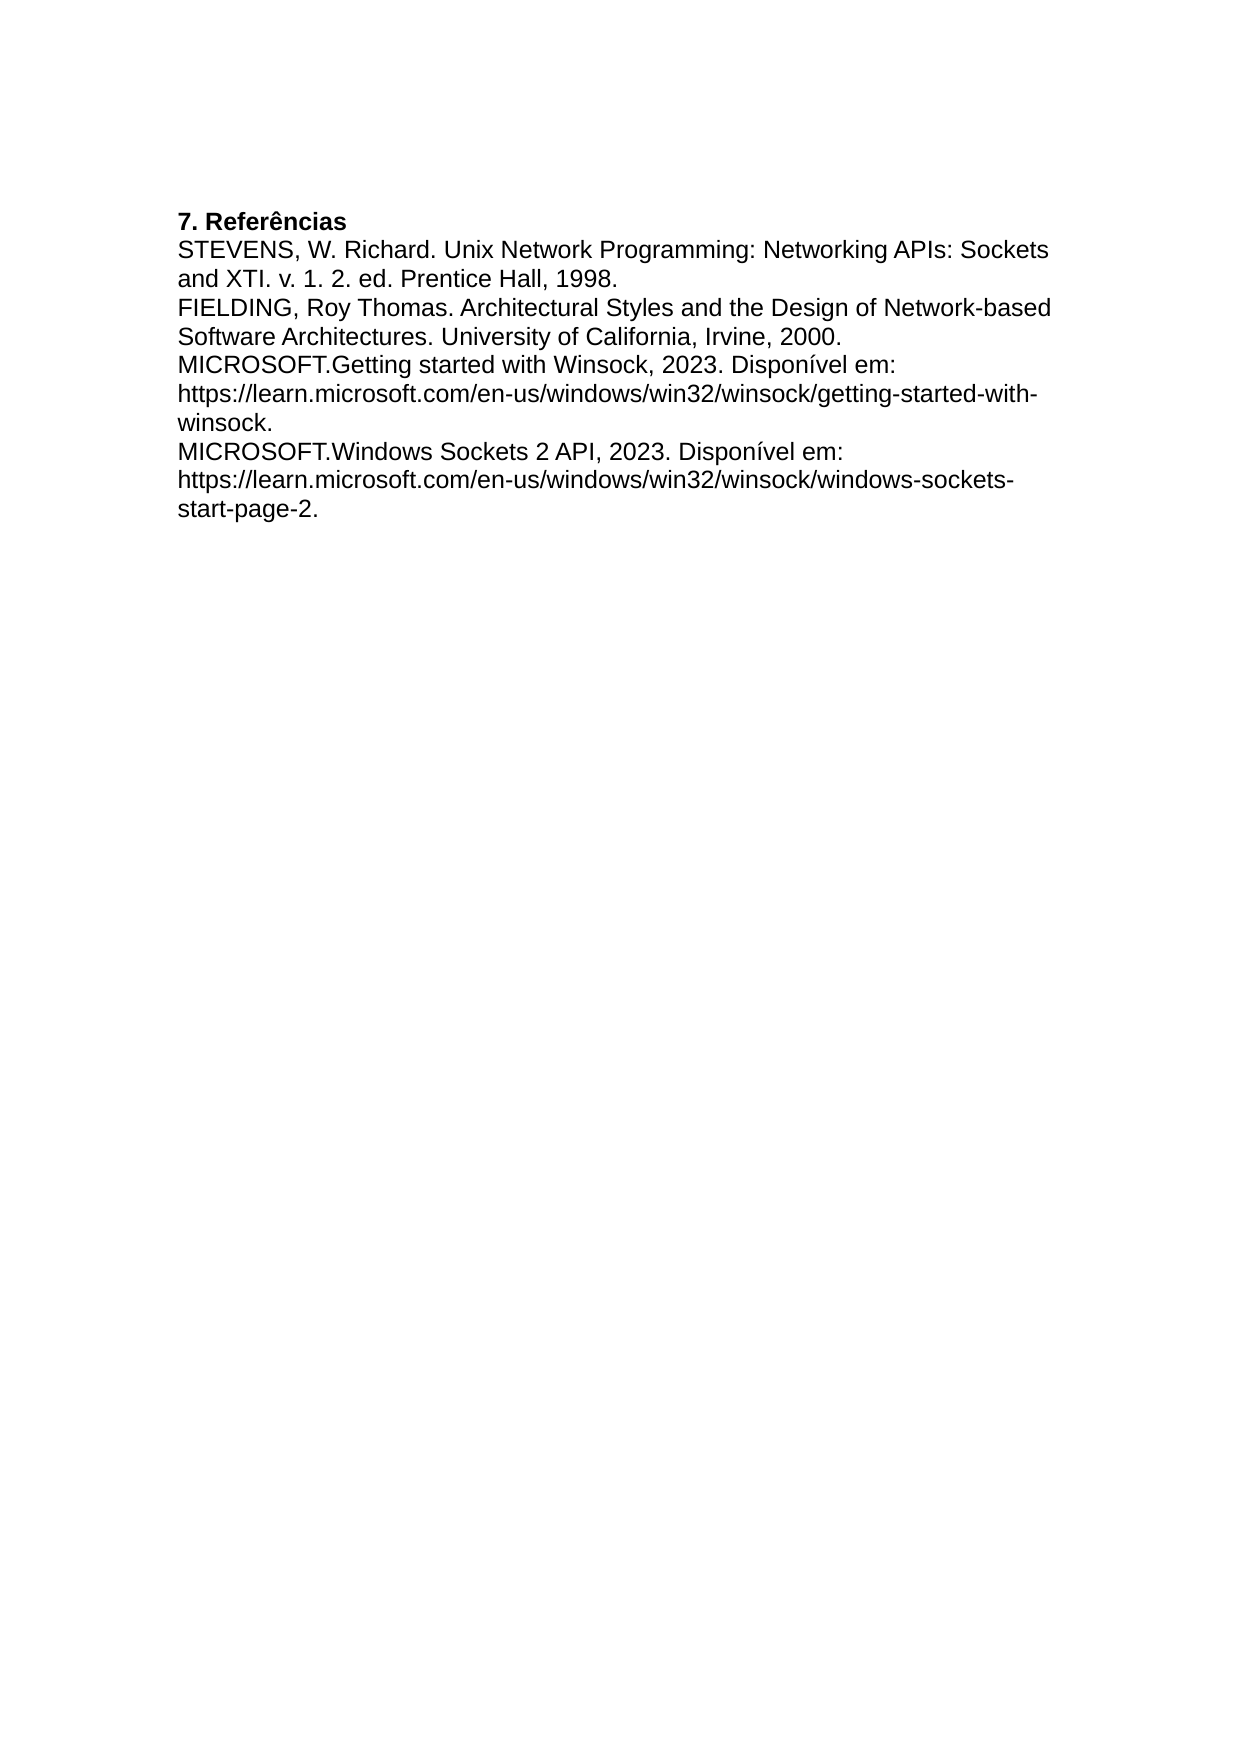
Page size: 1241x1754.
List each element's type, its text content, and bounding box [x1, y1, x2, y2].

subtitle 7. Referências STEVENS, W. Richard. Unix Network Programming: Networking APIs: Sockets and XTI. v. 1. 2. ed. Prentice Hall, 1998. FIELDING, Roy Thomas. Architectural Styles and the Design of Network-based Software Architectures. University of California, Irvine, 2000. MICROSOFT.Getting started with Winsock, 2023. Disponível em: https://learn.microsoft.com/en-us/windows/win32/winsock/getting-started-with-winsock. MICROSOFT.Windows Sockets 2 API, 2023. Disponível em: https://learn.microsoft.com/en-us/windows/win32/winsock/windows-sockets-start-page-2. [177, 207, 1063, 523]
